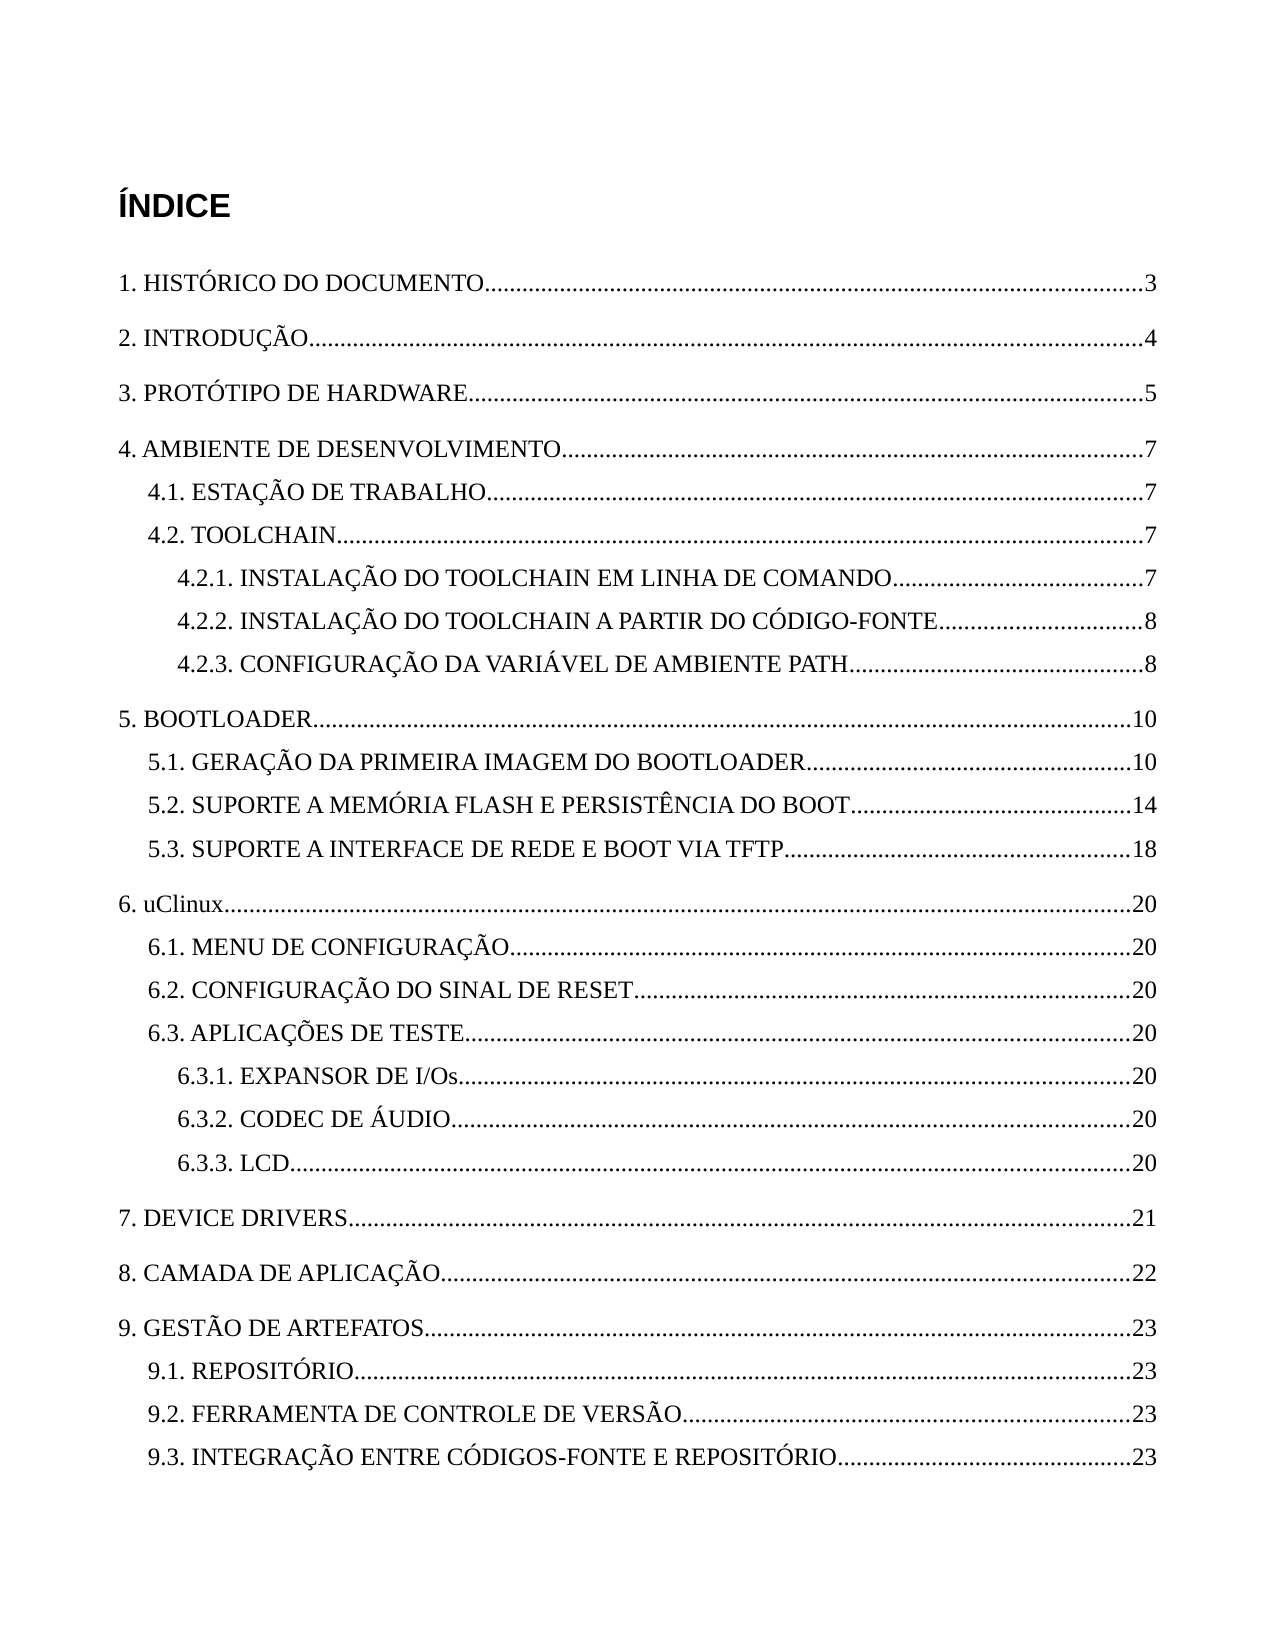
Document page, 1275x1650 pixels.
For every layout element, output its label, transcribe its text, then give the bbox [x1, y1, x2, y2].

text 6.3.3. LCD 20 [177, 1148, 1157, 1176]
text 4. AMBIENTE DE DESENVOLVIMENTO 7 [118, 434, 1157, 462]
text 9. GESTÃO DE ARTEFATOS 23 [118, 1313, 1157, 1342]
text 9.2. FERRAMENTA DE CONTROLE DE VERSÃO 23 [148, 1399, 1157, 1428]
text 5.1. GERAÇÃO DA PRIMEIRA IMAGEM DO BOOTLOADER 10 [148, 747, 1157, 776]
text 6.2. CONFIGURAÇÃO DO SINAL DE RESET 20 [148, 975, 1157, 1004]
subtitle ÍNDICE [118, 186, 1157, 225]
text 6.3.2. CODEC DE ÁUDIO 20 [177, 1104, 1157, 1133]
text 5.3. SUPORTE A INTERFACE DE REDE E BOOT VIA TFTP 18 [148, 834, 1157, 862]
text 1. HISTÓRICO DO DOCUMENTO 3 [118, 268, 1157, 297]
text 6.3.1. EXPANSOR DE I/Os 20 [177, 1061, 1157, 1090]
text 7. DEVICE DRIVERS 21 [118, 1203, 1157, 1231]
text 4.2.2. INSTALAÇÃO DO TOOLCHAIN A PARTIR DO CÓDIGO-FONTE 8 [177, 606, 1157, 635]
text 4.2.1. INSTALAÇÃO DO TOOLCHAIN EM LINHA DE COMANDO 7 [177, 563, 1157, 592]
text 6.3. APLICAÇÕES DE TESTE 20 [148, 1018, 1157, 1047]
text 2. INTRODUÇÃO 4 [118, 323, 1157, 352]
text 6. uClinux 20 [118, 889, 1157, 918]
text 5.2. SUPORTE A MEMÓRIA FLASH E PERSISTÊNCIA DO BOOT 14 [148, 791, 1157, 819]
text 5. BOOTLOADER 10 [118, 704, 1157, 733]
text 6.1. MENU DE CONFIGURAÇÃO 20 [148, 932, 1157, 961]
text 3. PROTÓTIPO DE HARDWARE 5 [118, 378, 1157, 407]
text 4.1. ESTAÇÃO DE TRABALHO 7 [148, 477, 1157, 506]
text 9.1. REPOSITÓRIO 23 [148, 1356, 1157, 1385]
text 4.2. TOOLCHAIN 7 [148, 520, 1157, 549]
text 8. CAMADA DE APLICAÇÃO 22 [118, 1258, 1157, 1287]
text 9.3. INTEGRAÇÃO ENTRE CÓDIGOS-FONTE E REPOSITÓRIO 23 [148, 1442, 1157, 1471]
text 4.2.3. CONFIGURAÇÃO DA VARIÁVEL DE AMBIENTE PATH 8 [177, 649, 1157, 678]
